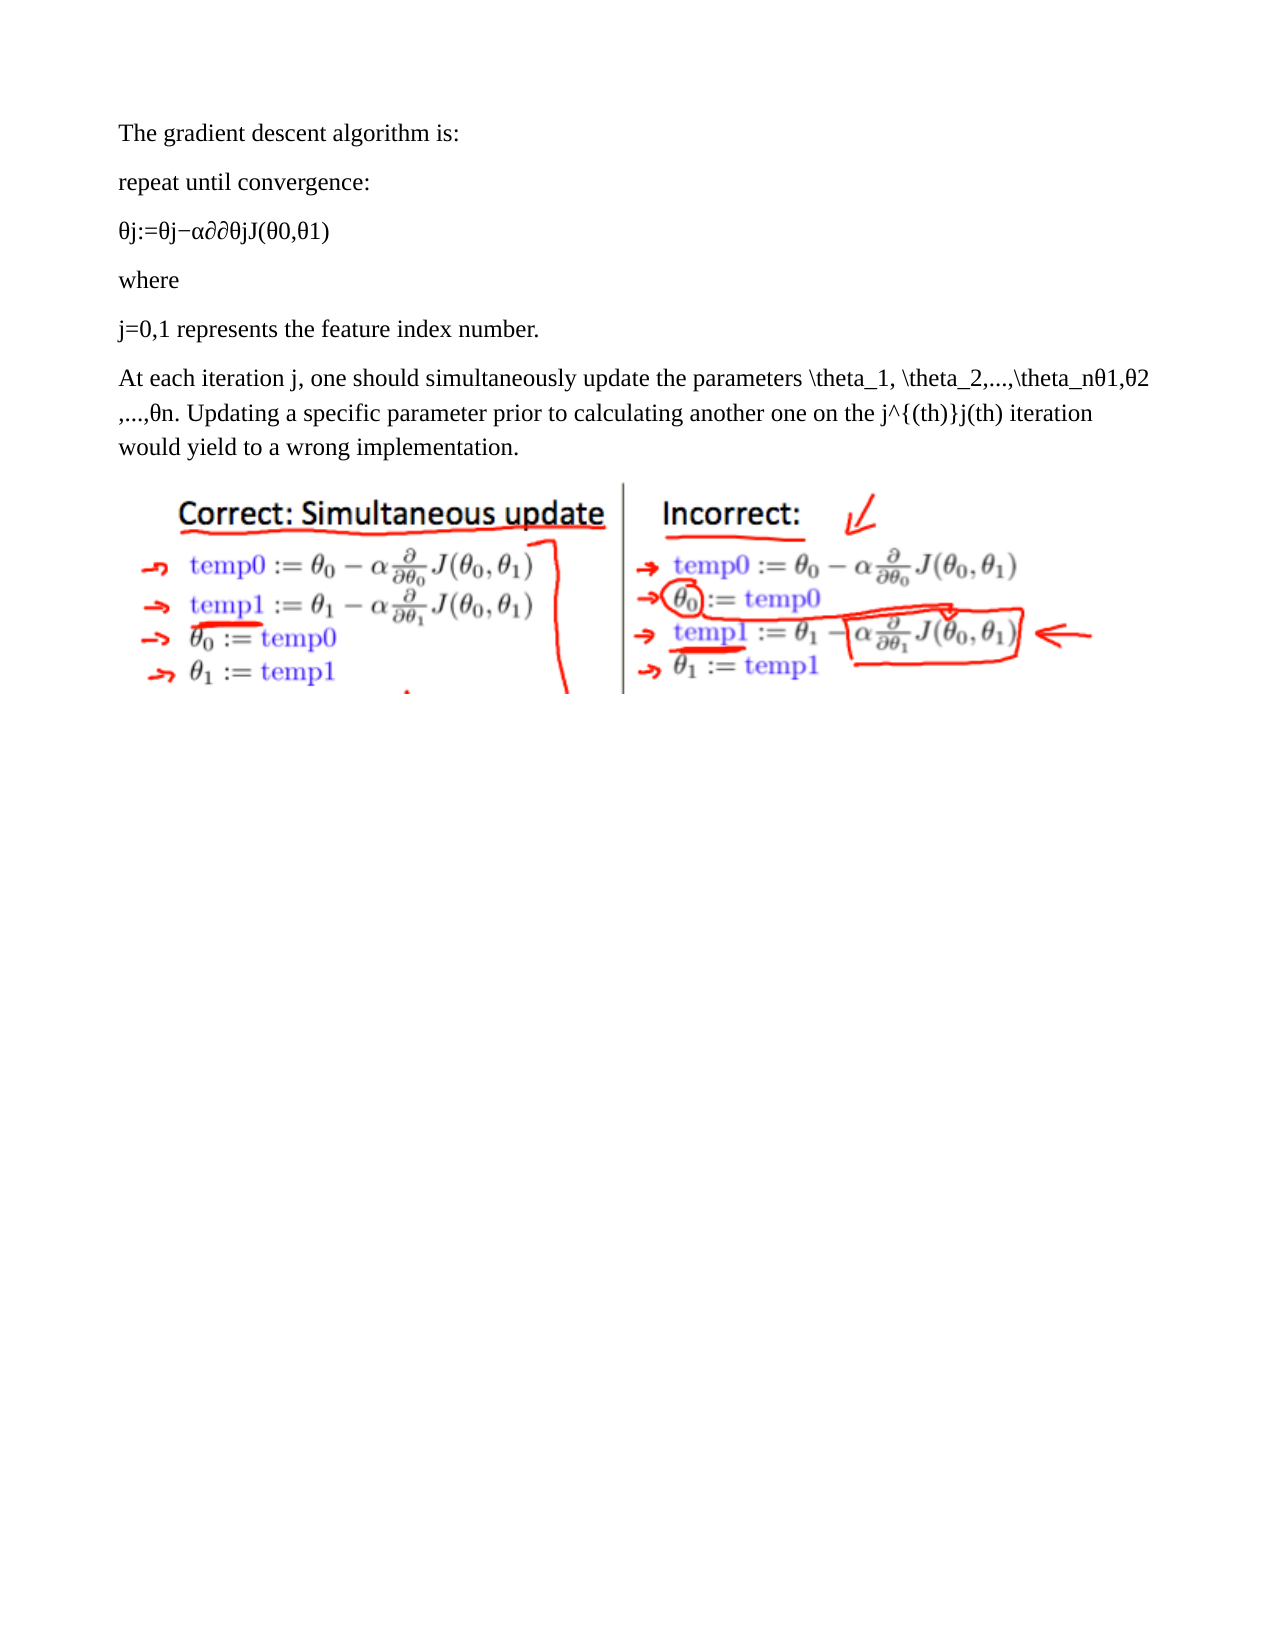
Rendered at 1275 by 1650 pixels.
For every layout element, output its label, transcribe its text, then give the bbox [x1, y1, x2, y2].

text θj:=θj−α∂∂θjJ(θ0,θ1) [118, 216, 1157, 245]
picture [118, 481, 1145, 694]
text where [118, 265, 1157, 294]
text repeat until convergence: [118, 167, 1157, 196]
text The gradient descent algorithm is: [118, 118, 1157, 147]
text j=0,1 represents the feature index number. [118, 314, 1157, 343]
text At each iteration j, one should simultaneously update the parameters \theta_1, \theta_2,...,\theta_nθ1​,θ2​,...,θn​. Updating a specific parameter prior to calculating another one on the j^{(th)}j(th) iteration would yield to a wrong implementation. [118, 363, 1157, 461]
